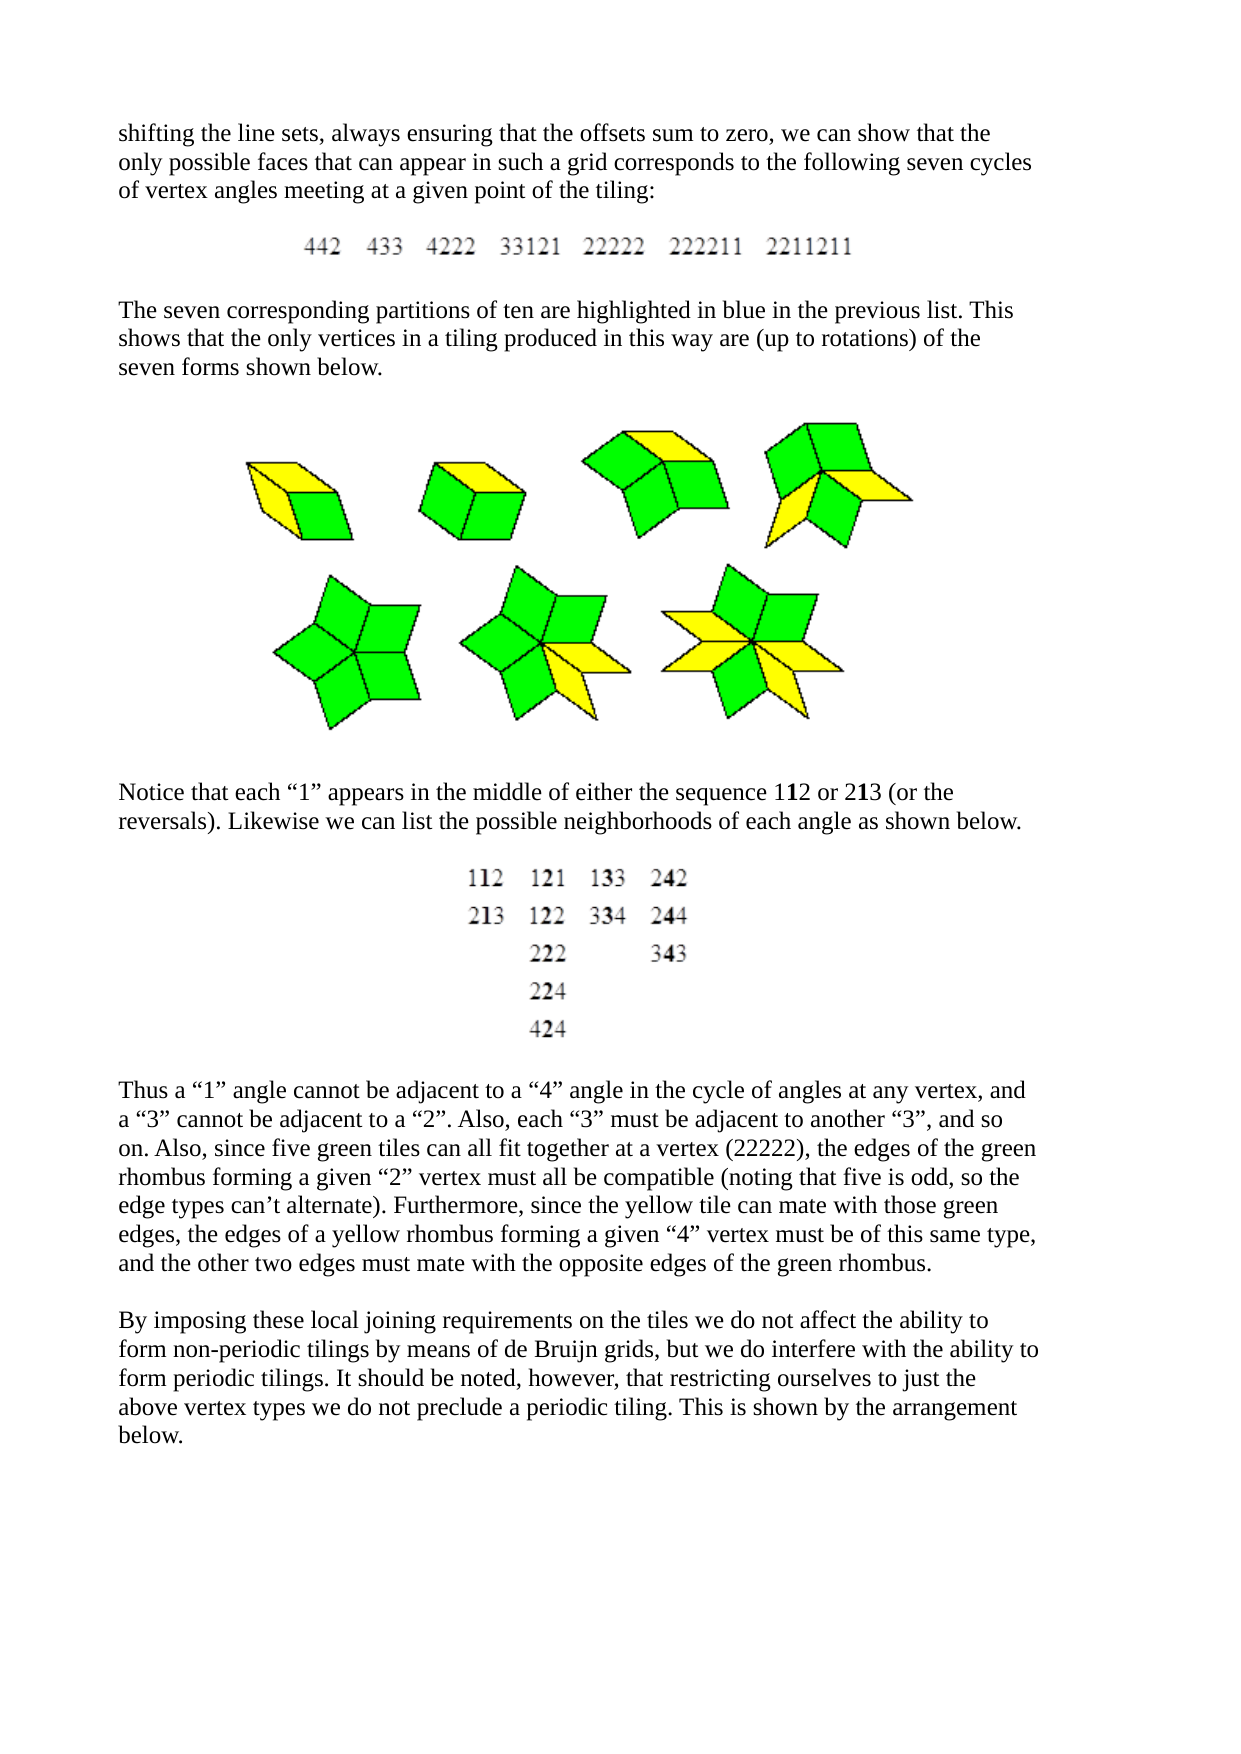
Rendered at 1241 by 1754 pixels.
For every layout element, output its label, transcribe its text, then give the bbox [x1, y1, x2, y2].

table_cell [929, 410, 1040, 749]
table_cell [118, 1047, 1040, 1075]
table_cell [118, 381, 1040, 410]
table_cell [118, 233, 301, 266]
table_cell [118, 864, 465, 1047]
picture [465, 863, 693, 1047]
table_cell [118, 1277, 1040, 1305]
picture [230, 409, 929, 749]
table_cell The seven corresponding partitions of ten are highlighted in blue in the previous list. This shows that the only vertices in a tiling produced in this way are (up to rotations) of the seven forms shown below. [118, 295, 1040, 381]
table_cell Notice that each “1” appears in the middle of either the sequence 112 or 213 (or the reversals). Likewise we can list the possible neighborhoods of each angle as shown below. [118, 778, 1040, 835]
table_cell [118, 204, 1040, 233]
table_cell By imposing these local joining requirements on the tiles we do not affect the ability to form non-periodic tilings by means of de Bruijn grids, but we do interfere with the ability to form periodic tilings. It should be noted, however, that restricting ourselves to just the above vertex types we do not preclude a periodic tiling. This is shown by the arrangement below. [118, 1305, 1040, 1449]
table_cell shifting the line sets, always ensuring that the offsets sum to zero, we can show that the only possible faces that can appear in such a grid corresponds to the following seven cycles of vertex angles meeting at a given point of the tiling: [118, 118, 1040, 204]
picture [301, 233, 857, 266]
table_cell Thus a “1” angle cannot be adjacent to a “4” angle in the cycle of angles at any vertex, and a “3” cannot be adjacent to a “2”. Also, each “3” must be adjacent to another “3”, and so on. Also, since five green tiles can all fit together at a vertex (22222), the edges of the green rhombus forming a given “2” vertex must all be compatible (noting that five is odd, so the edge types can’t alternate). Furthermore, since the yellow tile can mate with those green edges, the edges of a yellow rhombus forming a given “4” vertex must be of this same type, and the other two edges must mate with the opposite edges of the green rhombus. [118, 1075, 1040, 1277]
table_cell [118, 749, 1040, 777]
table_cell [693, 864, 1040, 1047]
table_cell [118, 1449, 1040, 1478]
table_cell [118, 835, 1040, 864]
table_cell [118, 410, 230, 749]
table_cell [857, 233, 1040, 266]
table_cell [118, 266, 1040, 295]
